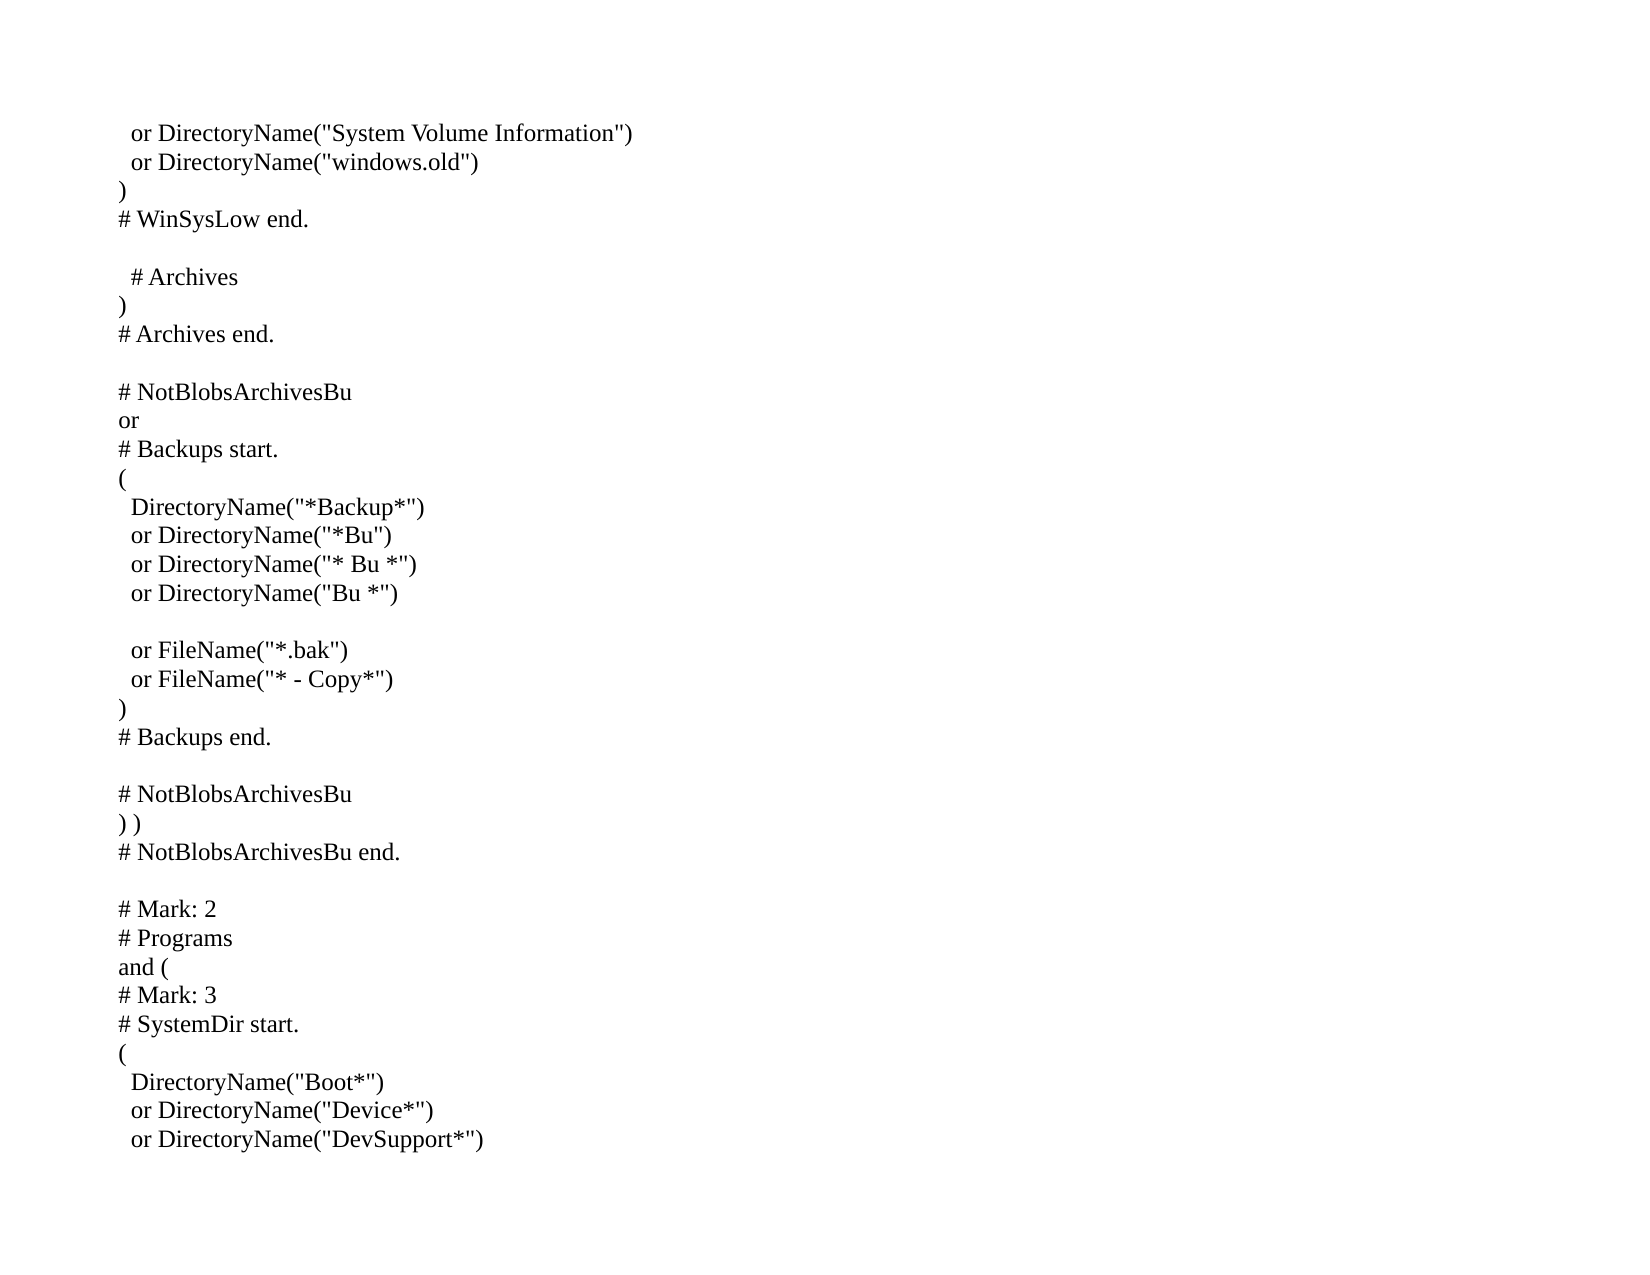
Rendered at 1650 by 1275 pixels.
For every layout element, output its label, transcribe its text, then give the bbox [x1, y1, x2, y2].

text or DirectoryName("System Volume Information") [118, 118, 1532, 147]
text DirectoryName("Boot*") [118, 1067, 1532, 1096]
text # SystemDir start. [118, 1009, 1532, 1038]
text ( [118, 463, 1532, 492]
text or DirectoryName("windows.old") [118, 147, 1532, 176]
text or FileName("* - Copy*") [118, 664, 1532, 693]
text # Backups end. [118, 722, 1532, 751]
text # Programs [118, 923, 1532, 952]
text # NotBlobsArchivesBu end. [118, 837, 1532, 866]
text ) [118, 176, 1532, 204]
text or DirectoryName("Bu *") [118, 578, 1532, 607]
text or DirectoryName("Device*") [118, 1096, 1532, 1124]
text or DirectoryName("* Bu *") [118, 549, 1532, 578]
text # Archives [118, 262, 1532, 291]
text or [118, 406, 1532, 434]
text or DirectoryName("DevSupport*") [118, 1124, 1532, 1153]
text ( [118, 1038, 1532, 1067]
text ) [118, 291, 1532, 319]
text DirectoryName("*Backup*") [118, 492, 1532, 521]
text # Mark: 3 [118, 981, 1532, 1009]
text # Archives end. [118, 319, 1532, 348]
text or FileName("*.bak") [118, 636, 1532, 664]
text # Backups start. [118, 434, 1532, 463]
text # WinSysLow end. [118, 204, 1532, 233]
text or DirectoryName("*Bu") [118, 521, 1532, 549]
text ) ) [118, 808, 1532, 837]
text ) [118, 693, 1532, 722]
text # NotBlobsArchivesBu [118, 377, 1532, 406]
text and ( [118, 952, 1532, 981]
text # NotBlobsArchivesBu [118, 779, 1532, 808]
text # Mark: 2 [118, 894, 1532, 923]
